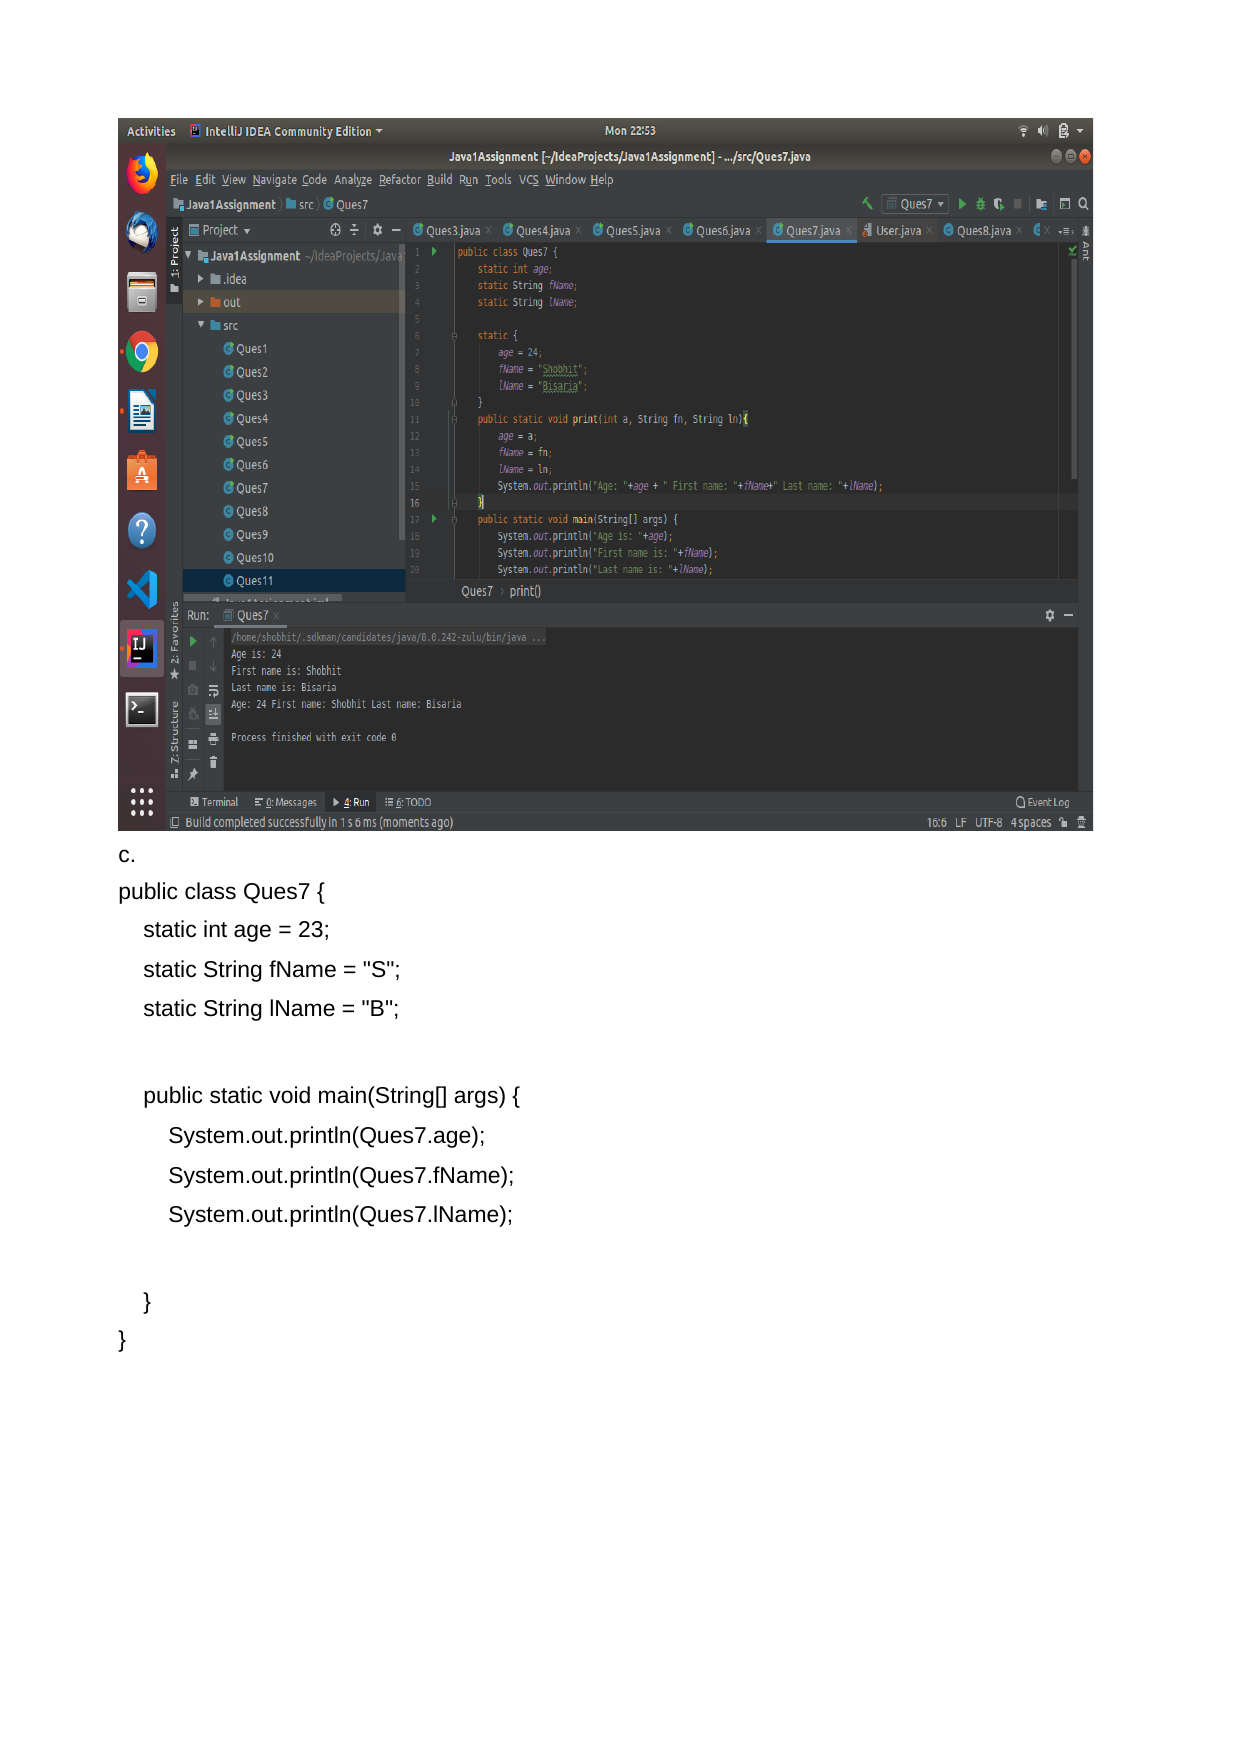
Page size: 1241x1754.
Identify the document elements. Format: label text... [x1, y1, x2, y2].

text static int age = 23; [118, 914, 1122, 943]
text static String fName = "S"; [118, 954, 1122, 982]
text } [118, 1326, 1122, 1352]
text } [118, 1286, 1122, 1315]
picture [118, 118, 1094, 831]
text System.out.println(Ques7.fName); [118, 1160, 1122, 1188]
text static String lName = "B"; [118, 993, 1122, 1022]
text c. [118, 841, 1122, 868]
text public static void main(String[] args) { [118, 1081, 1122, 1109]
text System.out.println(Ques7.age); [118, 1120, 1122, 1149]
text public class Ques7 { [118, 878, 1122, 904]
text System.out.println(Ques7.lName); [118, 1199, 1122, 1228]
